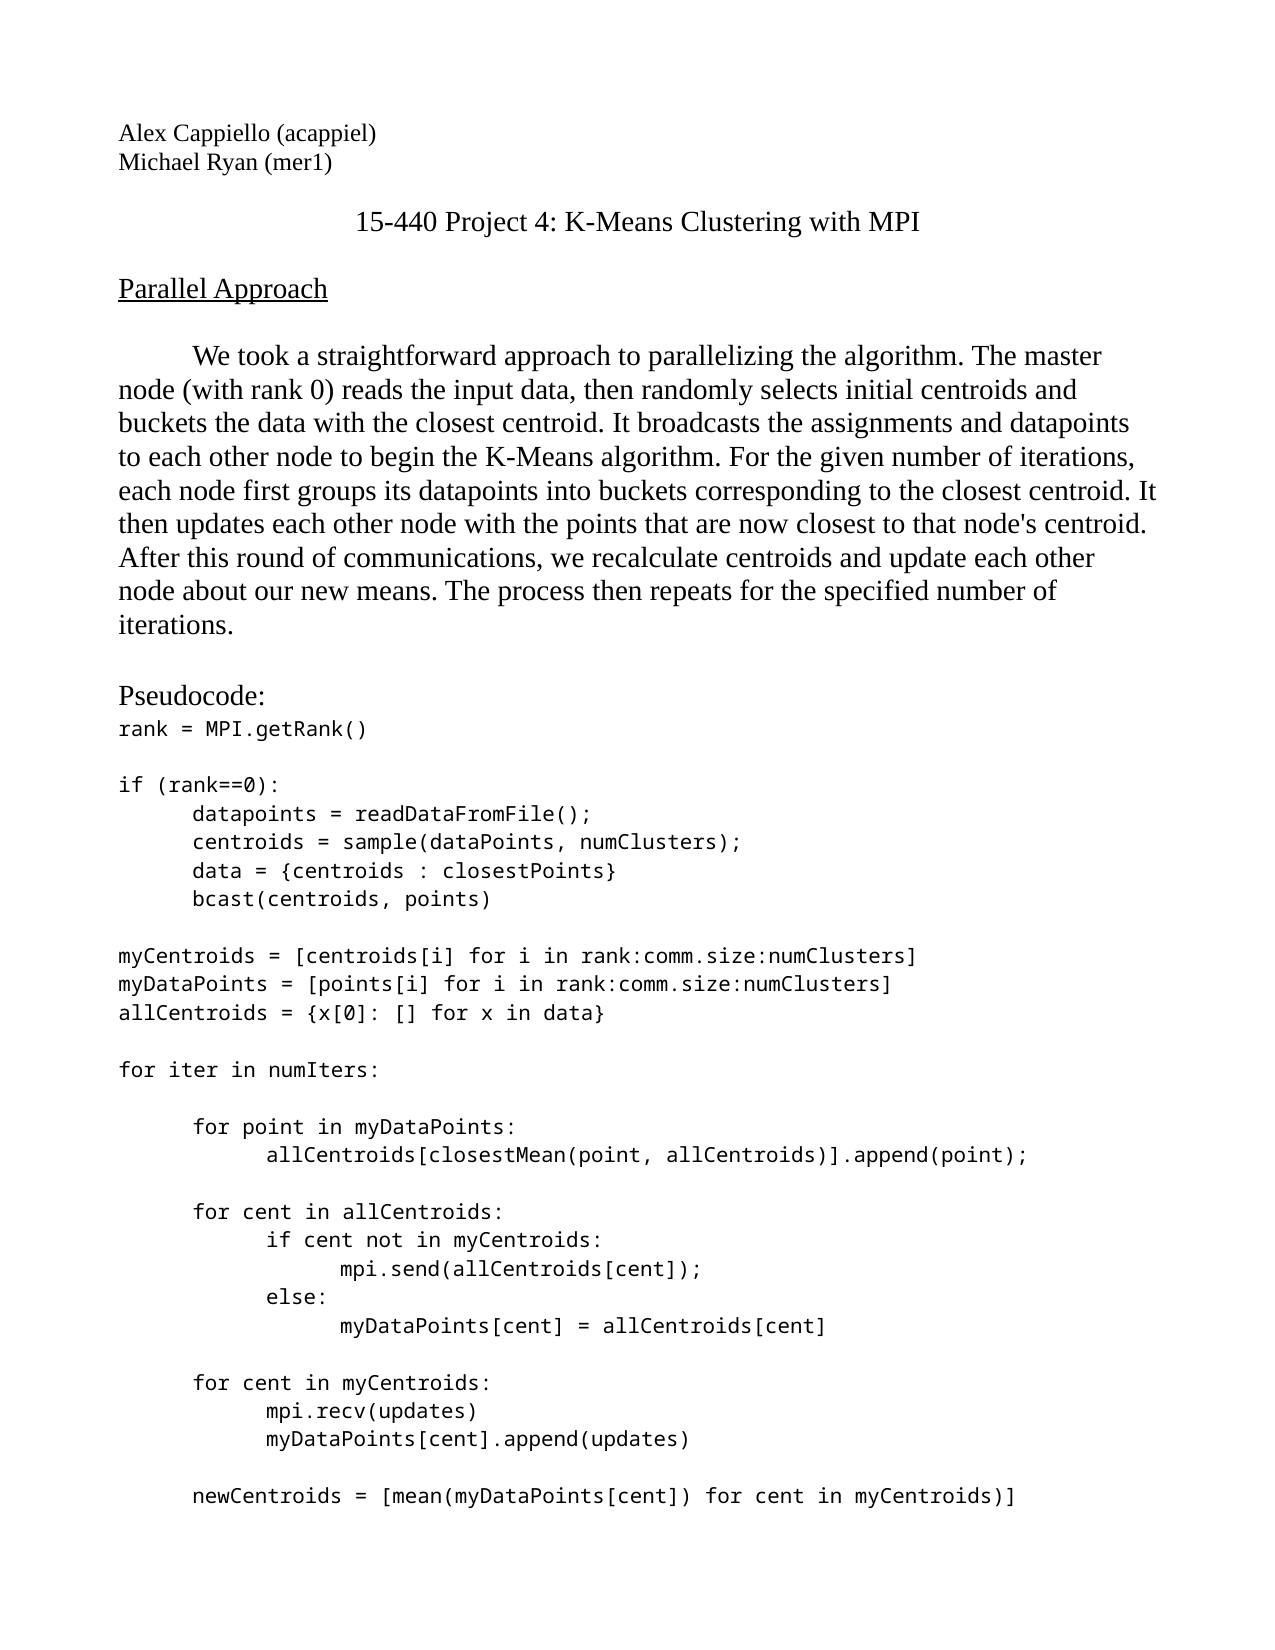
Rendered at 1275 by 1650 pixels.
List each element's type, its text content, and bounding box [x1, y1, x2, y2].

text allCentroids[closestMean(point, allCentroids)].append(point); [118, 1140, 1157, 1169]
text newCentroids = [mean(myDataPoints[cent]) for cent in myCentroids)] [118, 1481, 1157, 1510]
text if cent not in myCentroids: [118, 1226, 1157, 1254]
text data = {centroids : closestPoints} [118, 856, 1157, 884]
text Alex Cappiello (acappiel) [118, 118, 1157, 147]
text myCentroids = [centroids[i] for i in rank:comm.size:numClusters] [118, 941, 1157, 969]
text Michael Ryan (mer1) [118, 147, 1157, 176]
text Parallel Approach [118, 271, 1157, 305]
text datapoints = readDataFromFile(); [118, 799, 1157, 827]
text myDataPoints[cent].append(updates) [118, 1424, 1157, 1453]
text for point in myDataPoints: [118, 1112, 1157, 1140]
text bcast(centroids, points) [118, 884, 1157, 913]
text rank = MPI.getRank() [118, 714, 1157, 742]
text 15-440 Project 4: K-Means Clustering with MPI [118, 204, 1157, 238]
text else: [118, 1282, 1157, 1311]
text for iter in numIters: [118, 1055, 1157, 1083]
text centroids = sample(dataPoints, numClusters); [118, 827, 1157, 856]
text We took a straightforward approach to parallelizing the algorithm. The master node (with rank 0) reads the input data, then randomly selects initial centroids and buckets the data with the closest centroid. It broadcasts the assignments and datapoints to each other node to begin the K-Means algorithm. For the given number of iterations, each node first groups its datapoints into buckets corresponding to the closest centroid. It then updates each other node with the points that are now closest to that node's centroid. After this round of communications, we recalculate centroids and update each other node about our new means. The process then repeats for the specified number of iterations. [118, 338, 1157, 640]
text myDataPoints[cent] = allCentroids[cent] [118, 1311, 1157, 1339]
text mpi.recv(updates) [118, 1396, 1157, 1424]
text allCentroids = {x[0]: [] for x in data} [118, 998, 1157, 1026]
text for cent in myCentroids: [118, 1368, 1157, 1396]
text Pseudocode: [118, 674, 1157, 714]
text myDataPoints = [points[i] for i in rank:comm.size:numClusters] [118, 969, 1157, 998]
text if (rank==0): [118, 771, 1157, 799]
text for cent in allCentroids: [118, 1197, 1157, 1226]
text mpi.send(allCentroids[cent]); [118, 1254, 1157, 1282]
